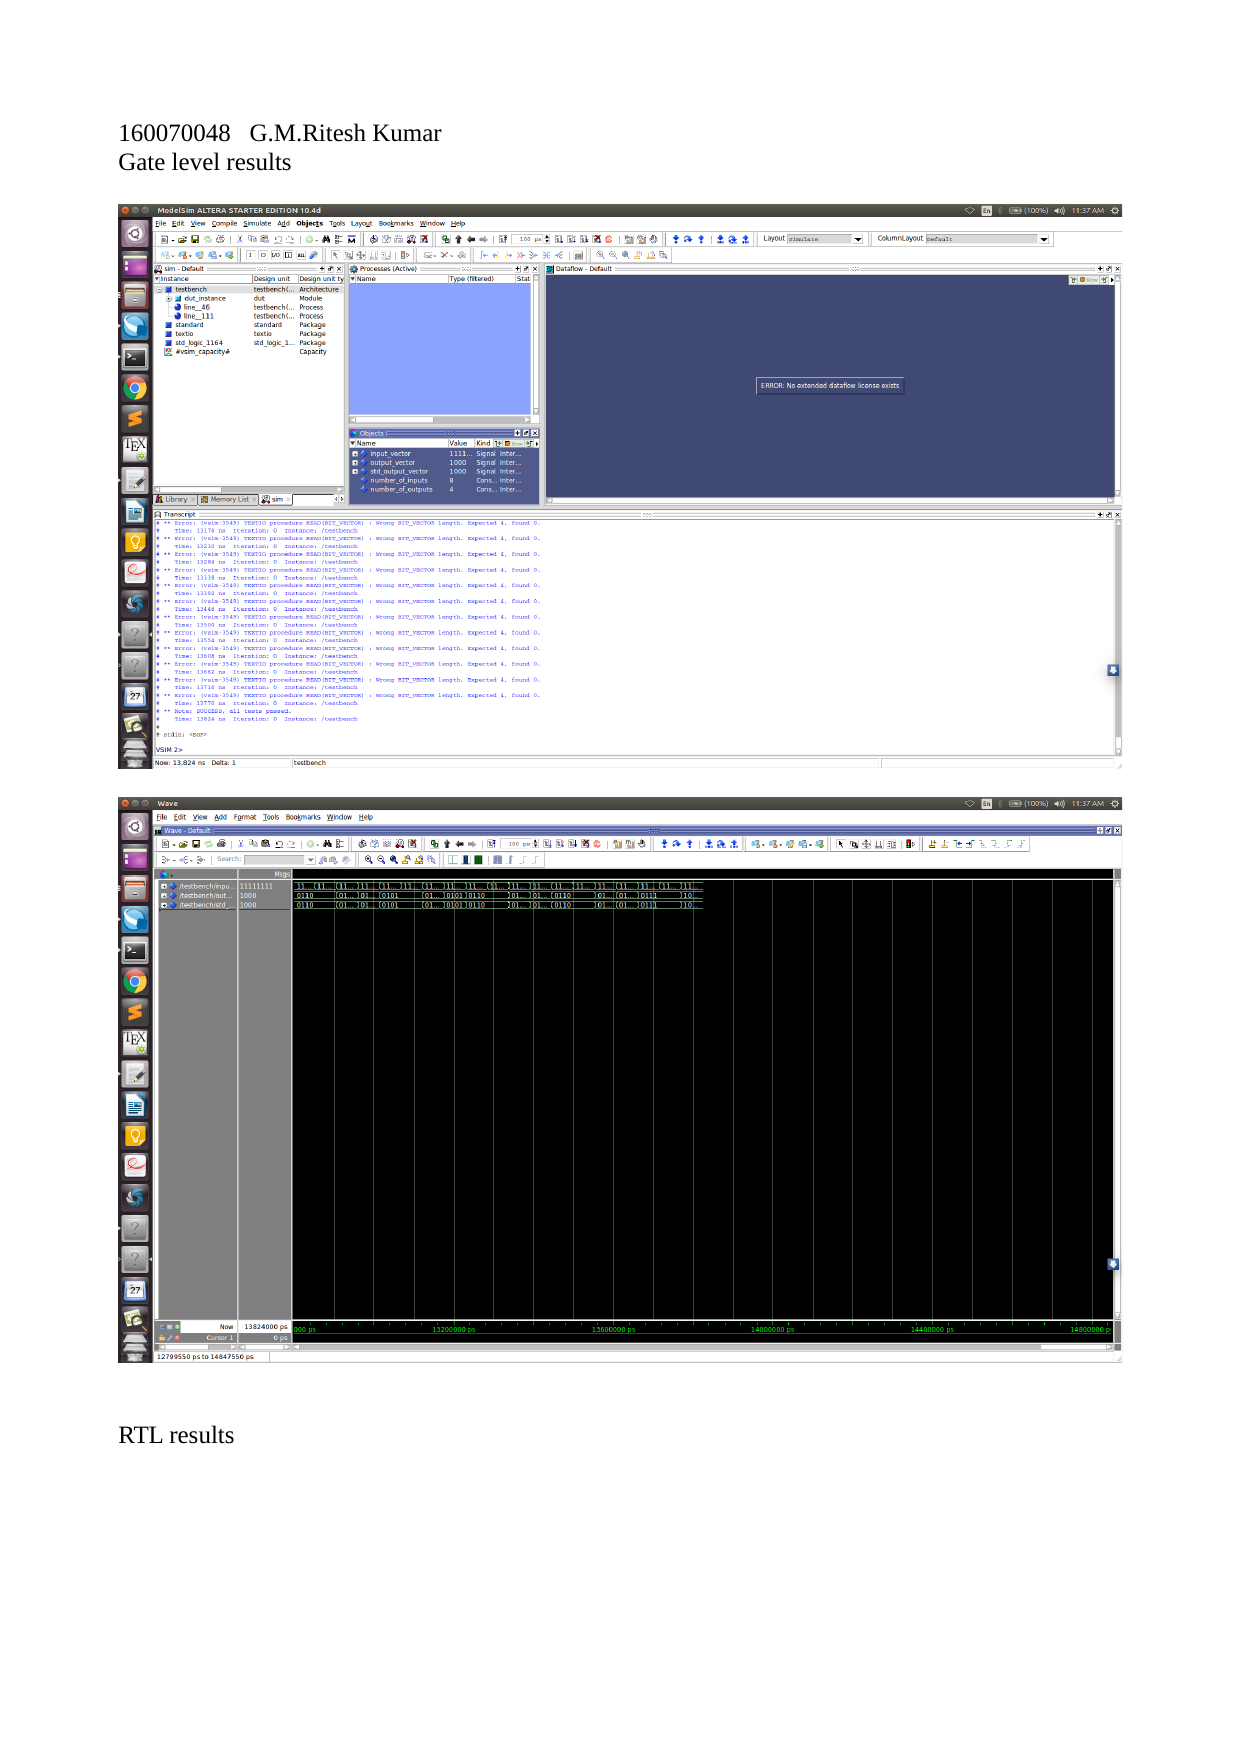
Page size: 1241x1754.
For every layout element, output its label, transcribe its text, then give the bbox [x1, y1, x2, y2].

picture [118, 797, 1123, 1363]
picture [118, 204, 1123, 769]
text 160070048 G.M.Ritesh Kumar [118, 118, 1122, 147]
text Gate level results [118, 147, 1122, 176]
text RTL results [118, 1420, 1122, 1449]
